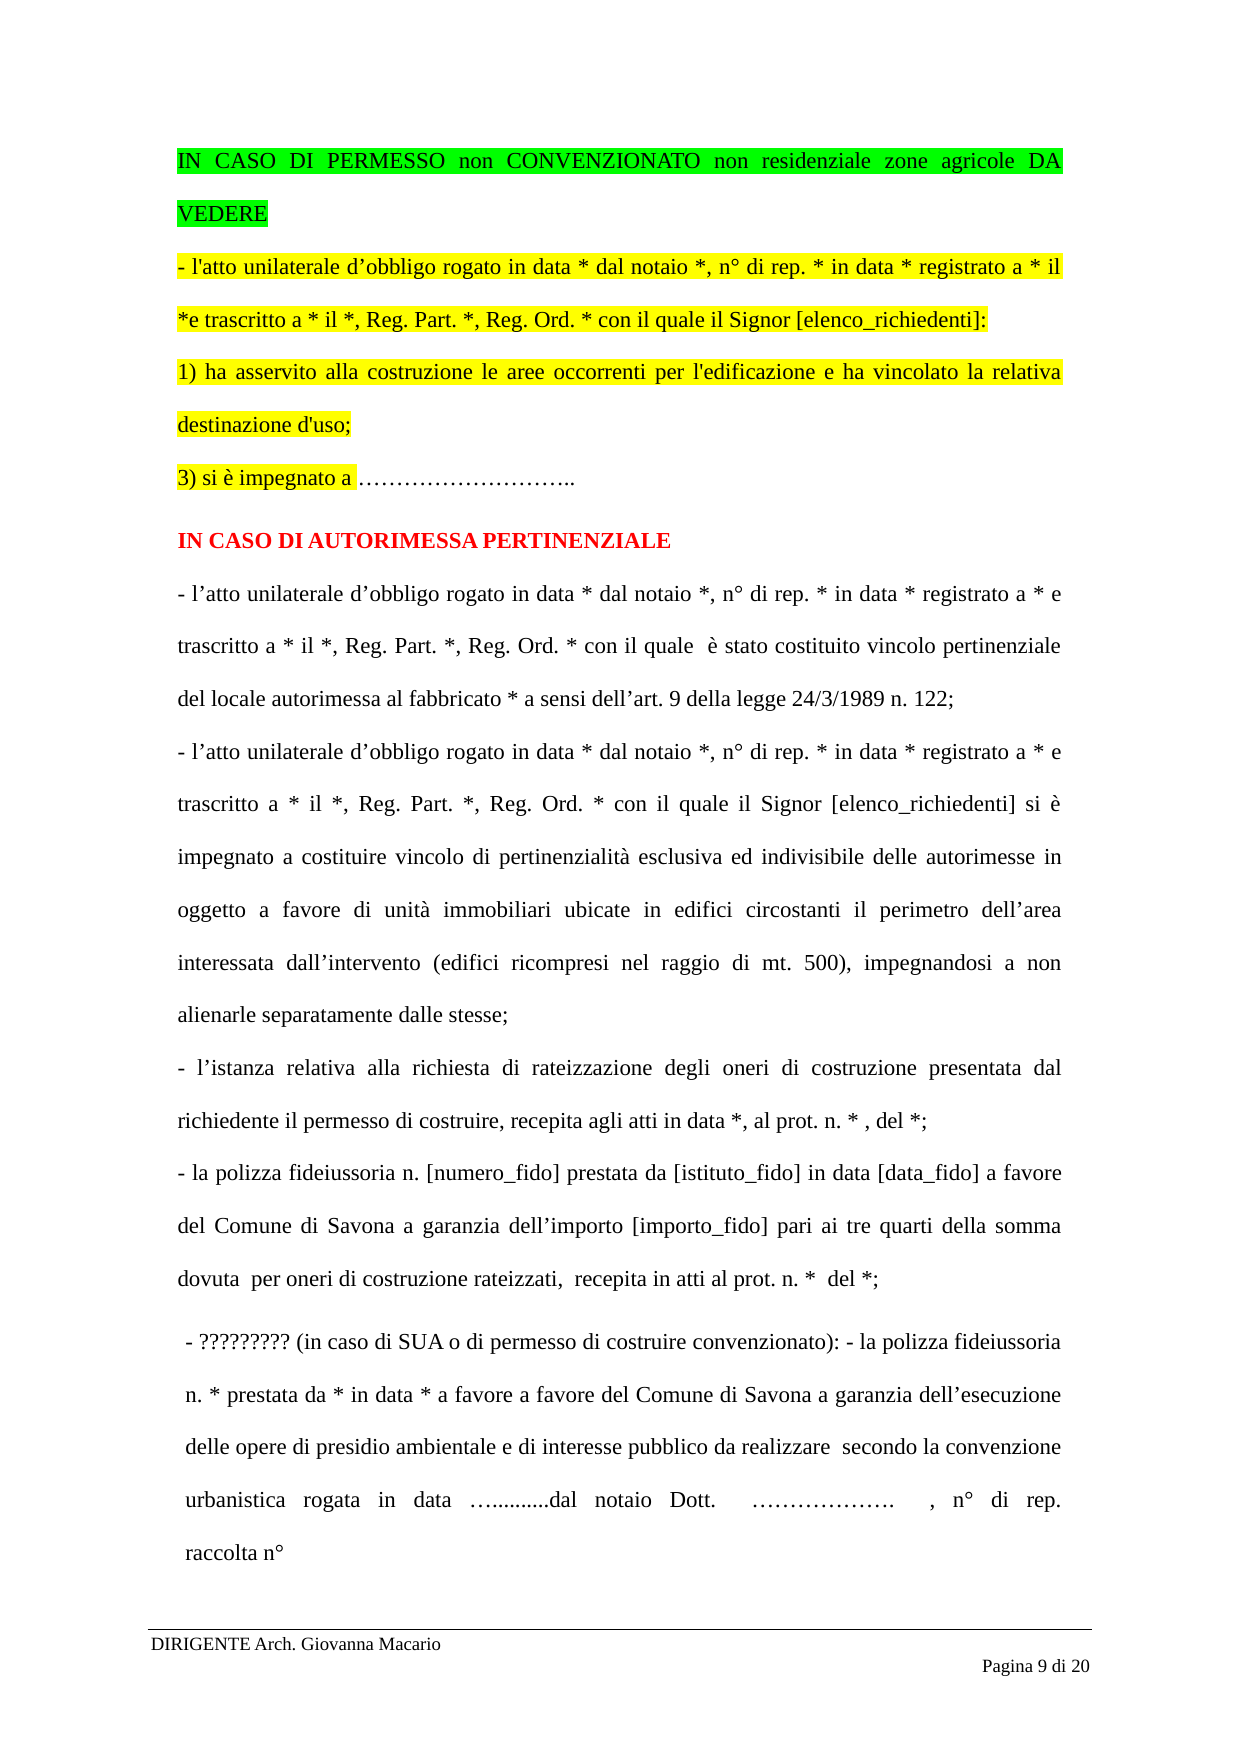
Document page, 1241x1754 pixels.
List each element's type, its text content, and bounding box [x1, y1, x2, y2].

text - l’istanza relativa alla richiesta di rateizzazione degli oneri di costruzione presentata dal richiedente il permesso di costruire, recepita agli atti in data *, al prot. n. * , del *; [177, 1054, 1063, 1133]
text - l'atto unilaterale d’obbligo rogato in data * dal notaio *, n° di rep. * in data * registrato a * il *e trascritto a * il *, Reg. Part. *, Reg. Ord. * con il quale il Signor [elenco_richiedenti]: [177, 253, 1063, 332]
text - ????????? (in caso di SUA o di permesso di costruire convenzionato): - la polizza fideiussoria n. * prestata da * in data * a favore a favore del Comune di Savona a garanzia dell’esecuzione delle opere di presidio ambientale e di interesse pubblico da realizzare secondo la convenzione urbanistica rogata in data …..........dal notaio Dott. ………………. , n° di rep. raccolta n° [185, 1328, 1063, 1565]
text - la polizza fideiussoria n. [numero_fido] prestata da [istituto_fido] in data [data_fido] a favore del Comune di Savona a garanzia dell’importo [importo_fido] pari ai tre quarti della somma dovuta per oneri di costruzione rateizzati, recepita in atti al prot. n. * del *; [177, 1159, 1063, 1291]
text - l’atto unilaterale d’obbligo rogato in data * dal notaio *, n° di rep. * in data * registrato a * e trascritto a * il *, Reg. Part. *, Reg. Ord. * con il quale il Signor [elenco_richiedenti] si è impegnato a costituire vincolo di pertinenzialità esclusiva ed indivisibile delle autorimesse in oggetto a favore di unità immobiliari ubicate in edifici circostanti il perimetro dell’area interessata dall’intervento (edifici ricompresi nel raggio di mt. 500), impegnandosi a non alienarle separatamente dalle stesse; [177, 738, 1063, 1028]
text 1) ha asservito alla costruzione le aree occorrenti per l'edificazione e ha vincolato la relativa destinazione d'uso; [177, 358, 1063, 437]
text 3) si è impegnato a ……………………….. [177, 464, 1063, 490]
text IN CASO DI PERMESSO non CONVENZIONATO non residenziale zone agricole DA VEDERE [177, 148, 1063, 227]
text IN CASO DI AUTORIMESSA PERTINENZIALE [177, 527, 1063, 553]
text - l’atto unilaterale d’obbligo rogato in data * dal notaio *, n° di rep. * in data * registrato a * e trascritto a * il *, Reg. Part. *, Reg. Ord. * con il quale è stato costituito vincolo pertinenziale del locale autorimessa al fabbricato * a sensi dell’art. 9 della legge 24/3/1989 n. 122; [177, 580, 1063, 711]
